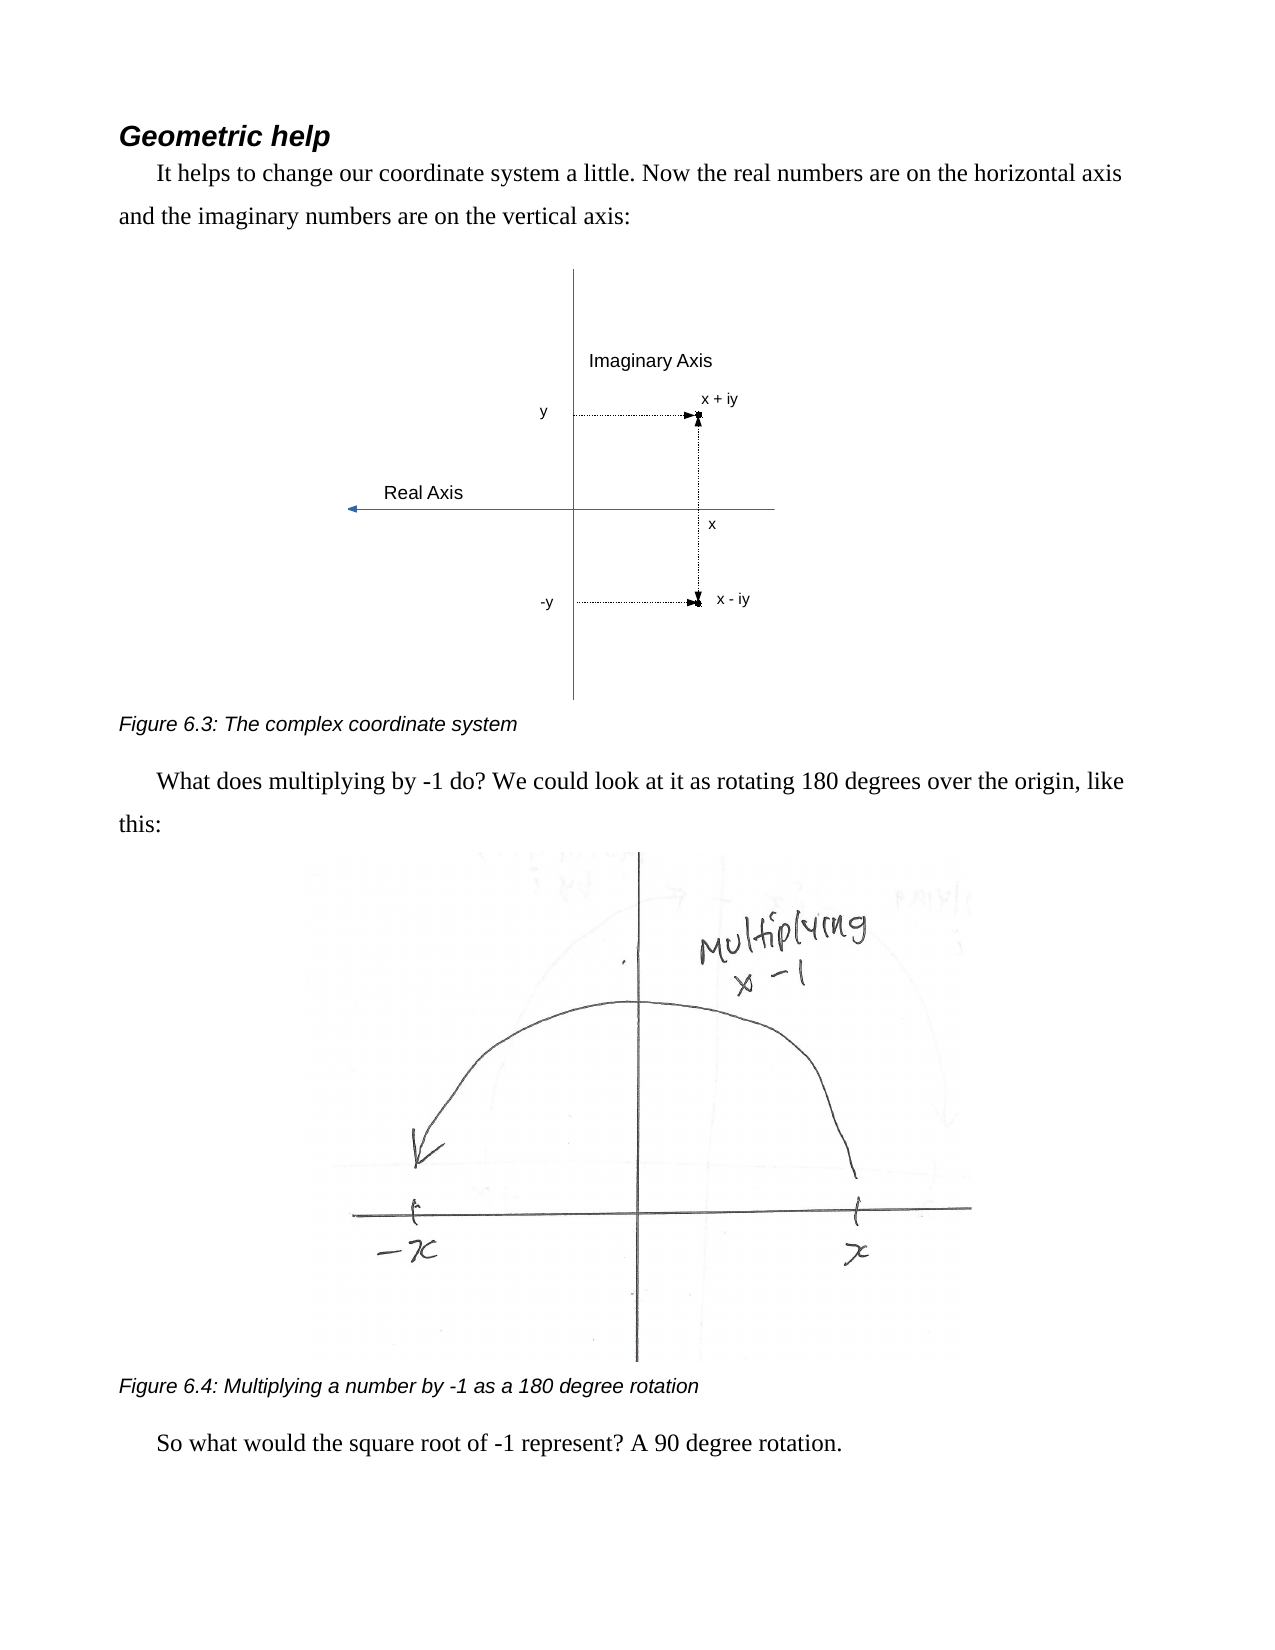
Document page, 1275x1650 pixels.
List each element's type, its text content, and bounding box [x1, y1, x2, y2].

subtitle Geometric help [118, 118, 1156, 152]
text What does multiplying by -1 do? We could look at it as rotating 180 degrees over the origin, like this: [118, 766, 1156, 838]
text It helps to change our coordinate system a little. Now the real numbers are on the horizontal axis and the imaginary numbers are on the vertical axis: [118, 158, 1156, 230]
text So what would the square root of -1 represent? A 90 degree rotation. [118, 1428, 1156, 1457]
text Figure 6.4: Multiplying a number by -1 as a 180 degree rotation [118, 865, 1156, 1398]
picture [303, 852, 972, 1362]
text Figure 6.3: The complex coordinate system [118, 257, 1156, 736]
